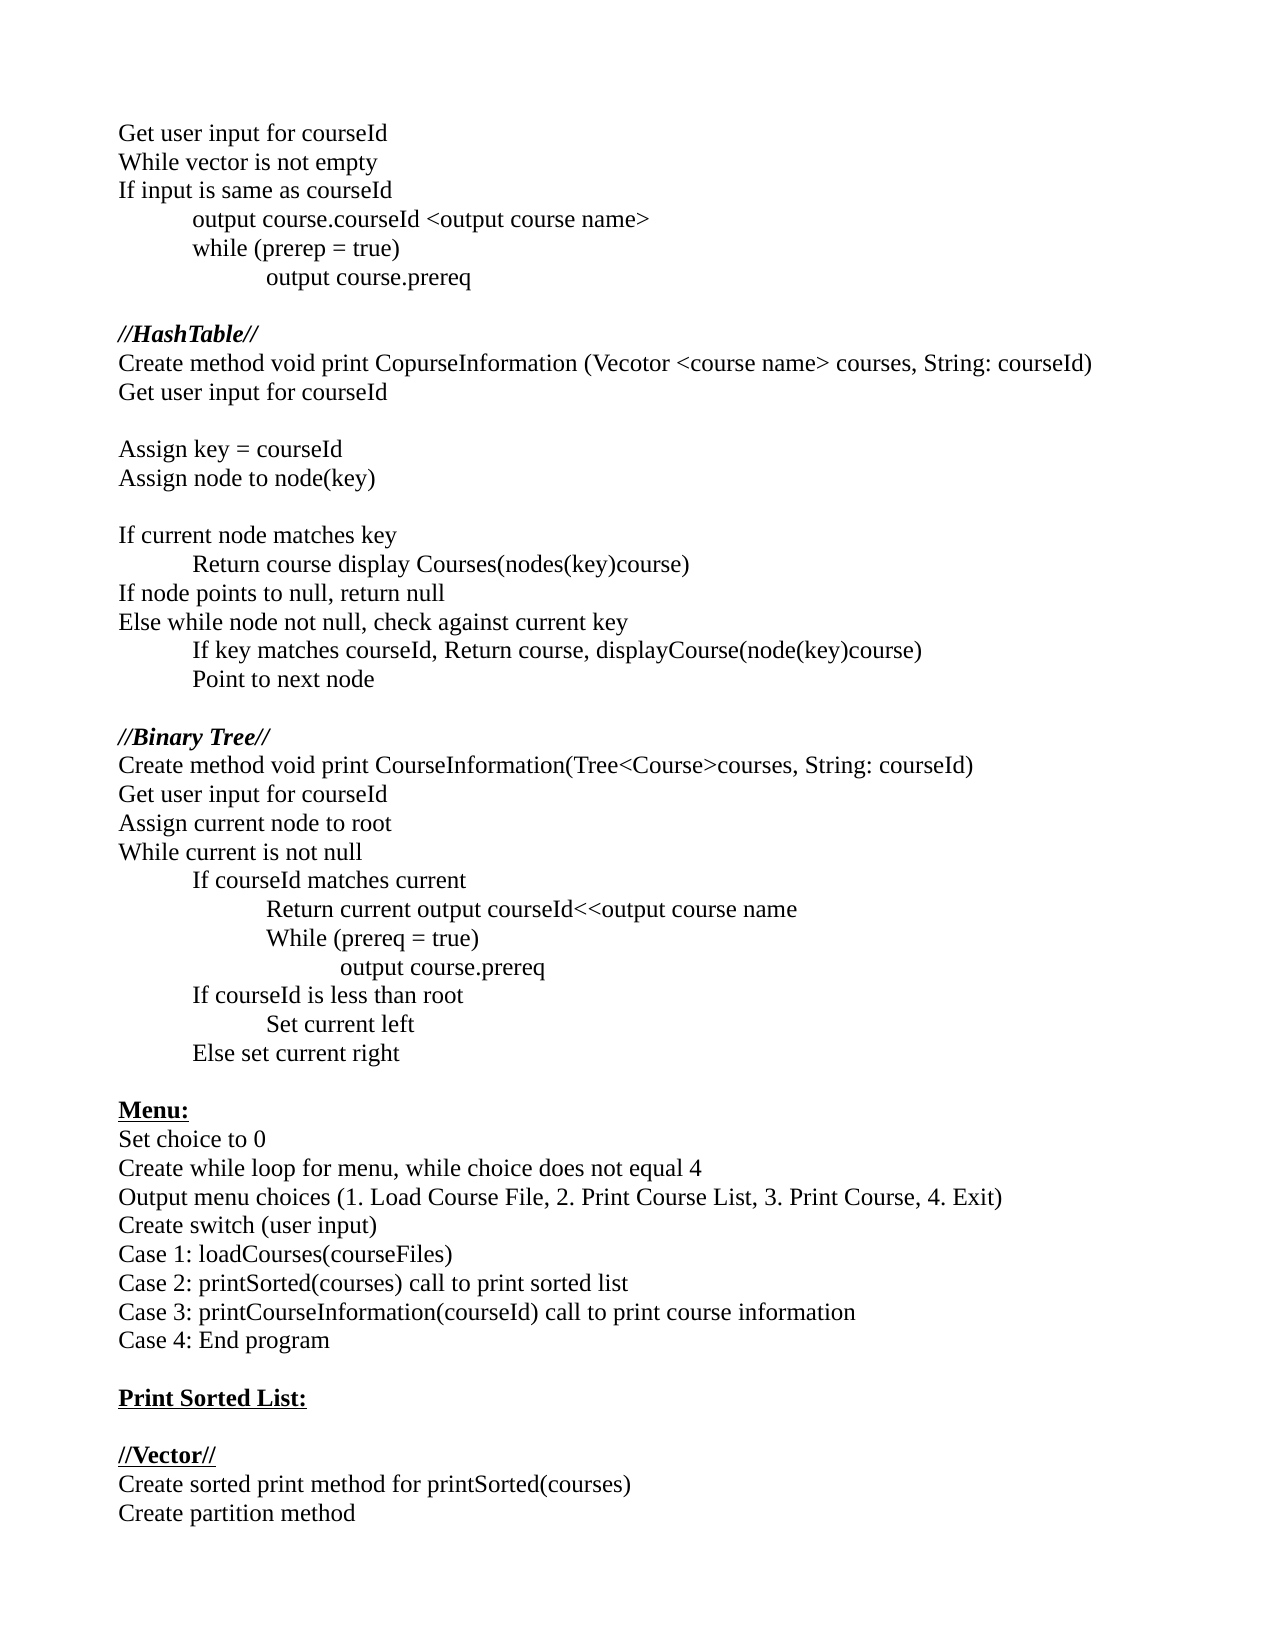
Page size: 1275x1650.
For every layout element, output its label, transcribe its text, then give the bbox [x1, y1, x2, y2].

text //Vector// [118, 1441, 1157, 1469]
text Create sorted print method for printSorted(courses) [118, 1469, 1157, 1498]
text Return course display Courses(nodes(key)course) [118, 549, 1157, 578]
text while (prerep = true) [118, 233, 1157, 262]
text Output menu choices (1. Load Course File, 2. Print Course List, 3. Print Course, 4. Exit) [118, 1182, 1157, 1211]
text Else set current right [118, 1038, 1157, 1067]
text output course.prereq [118, 262, 1157, 291]
text Case 3: printCourseInformation(courseId) call to print course information [118, 1297, 1157, 1326]
text Set current left [118, 1009, 1157, 1038]
text If node points to null, return null [118, 578, 1157, 607]
text output course.prereq [118, 952, 1157, 981]
text Create switch (user input) [118, 1211, 1157, 1239]
text Else while node not null, check against current key [118, 607, 1157, 636]
text Create while loop for menu, while choice does not equal 4 [118, 1153, 1157, 1182]
text Case 2: printSorted(courses) call to print sorted list [118, 1268, 1157, 1297]
text If input is same as courseId [118, 176, 1157, 204]
text Menu: [118, 1096, 1157, 1124]
text Get user input for courseId [118, 377, 1157, 406]
text Case 4: End program [118, 1326, 1157, 1354]
text Return current output courseId<<output course name [118, 894, 1157, 923]
text Set choice to 0 [118, 1124, 1157, 1153]
text Point to next node [118, 664, 1157, 693]
text Get user input for courseId [118, 118, 1157, 147]
text //HashTable// [118, 319, 1157, 348]
text Assign current node to root [118, 808, 1157, 837]
text output course.courseId <output course name> [118, 204, 1157, 233]
text If key matches courseId, Return course, displayCourse(node(key)course) [118, 636, 1157, 664]
text Create partition method [118, 1498, 1157, 1527]
text Assign node to node(key) [118, 463, 1157, 492]
text If courseId is less than root [118, 981, 1157, 1009]
text Assign key = courseId [118, 434, 1157, 463]
text If courseId matches current [118, 866, 1157, 894]
text Create method void print CopurseInformation (Vecotor <course name> courses, String: courseId) [118, 348, 1157, 377]
text While (prereq = true) [118, 923, 1157, 952]
text Get user input for courseId [118, 779, 1157, 808]
text While current is not null [118, 837, 1157, 866]
text While vector is not empty [118, 147, 1157, 176]
text Create method void print CourseInformation(Tree<Course>courses, String: courseId) [118, 751, 1157, 779]
text Print Sorted List: [118, 1383, 1157, 1412]
text If current node matches key [118, 521, 1157, 549]
text //Binary Tree// [118, 722, 1157, 751]
text Case 1: loadCourses(courseFiles) [118, 1239, 1157, 1268]
